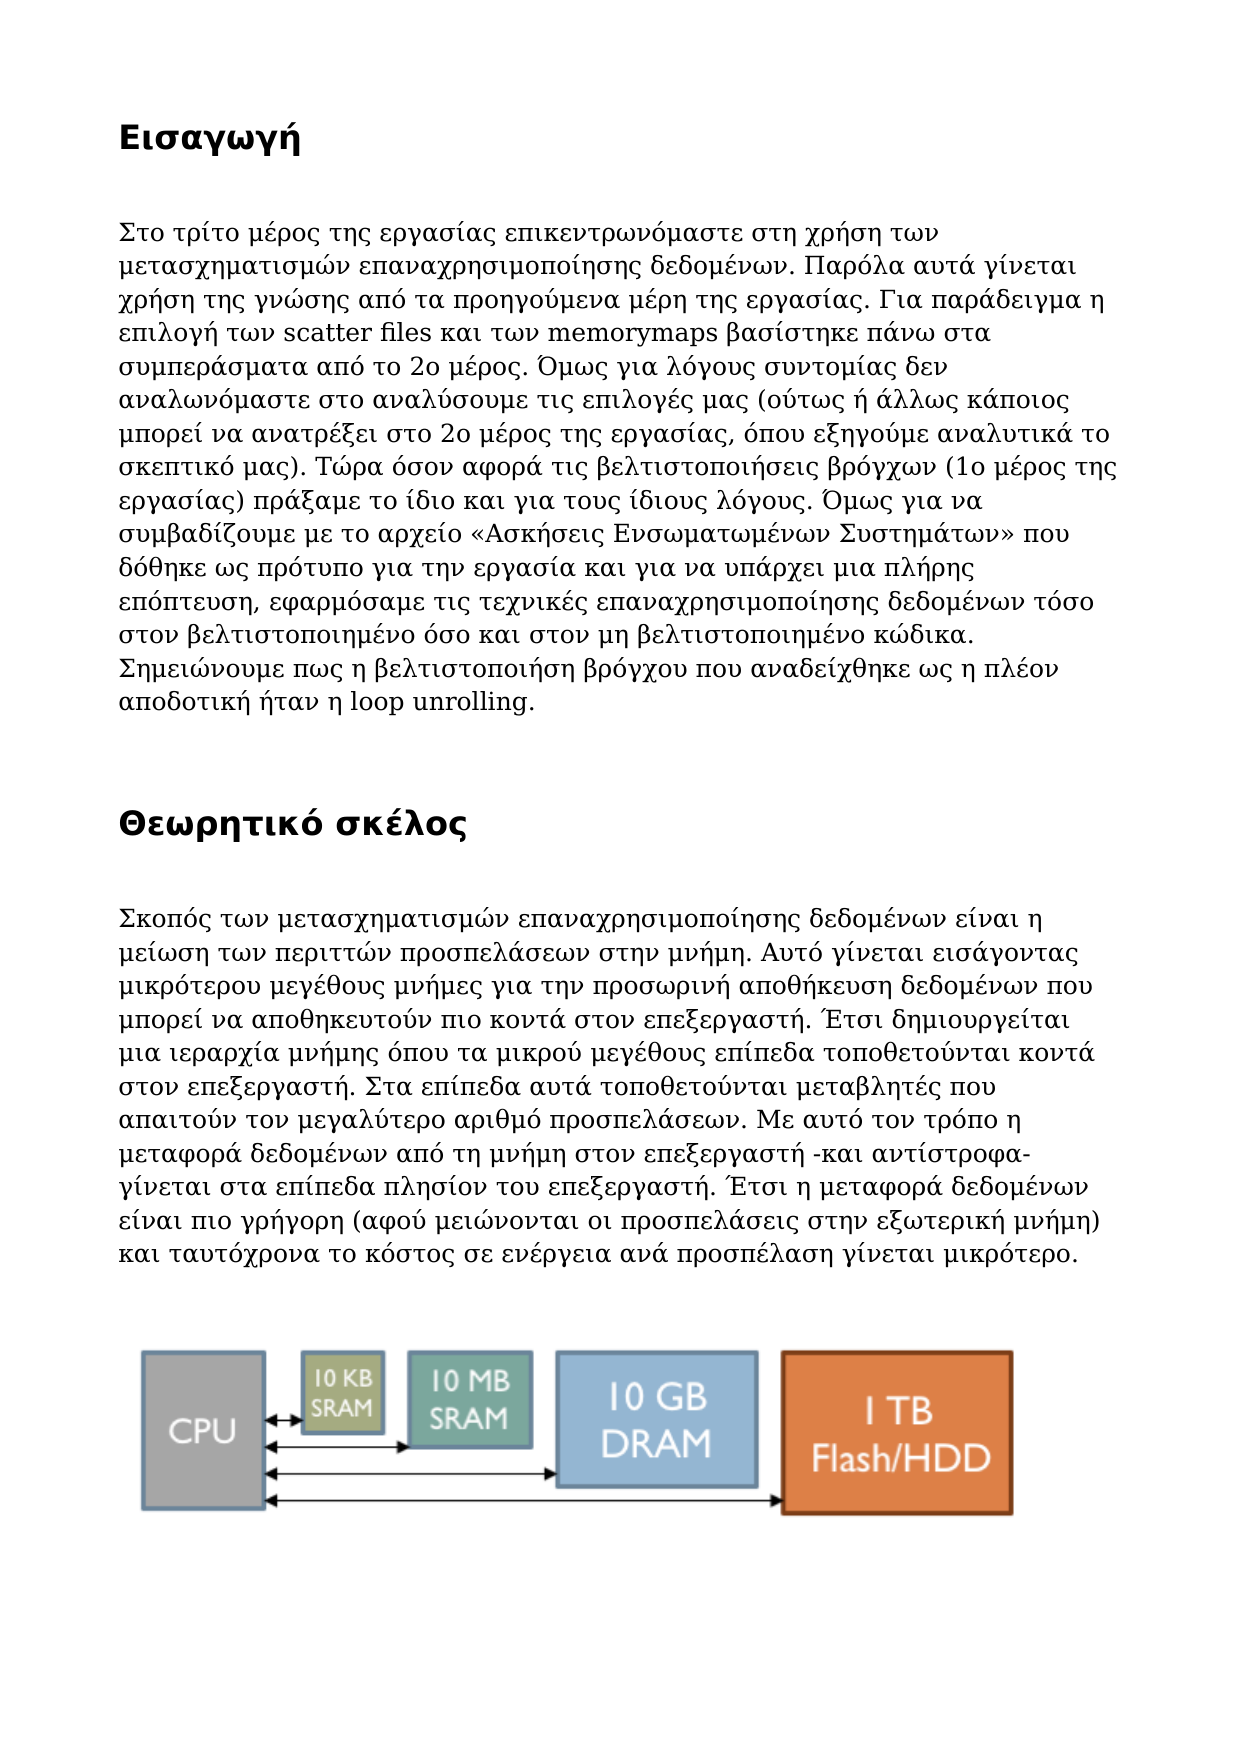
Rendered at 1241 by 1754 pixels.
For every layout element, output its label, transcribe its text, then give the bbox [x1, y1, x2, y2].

picture [118, 1335, 1031, 1541]
subtitle Εισαγωγή [118, 118, 1122, 157]
subtitle Θεωρητικό σκέλος [118, 804, 1122, 843]
text Σκοπός των μετασχηματισμών επαναχρησιμοποίησης δεδομένων είναι η μείωση των περιττών προσπελάσεων στην μνήμη. Αυτό γίνεται εισάγοντας μικρότερου μεγέθους μνήμες για την προσωρινή αποθήκευση δεδομένων που μπορεί να αποθηκευτούν πιο κοντά στον επεξεργαστή. Έτσι δημιουργείται μια ιεραρχία μνήμης όπου τα μικρού μεγέθους επίπεδα τοποθετούνται κοντά στον επεξεργαστή. Στα επίπεδα αυτά τοποθετούνται μεταβλητές που απαιτούν τον μεγαλύτερο αριθμό προσπελάσεων. Με αυτό τον τρόπο η μεταφορά δεδομένων από τη μνήμη στον επεξεργαστή -και αντίστροφα- γίνεται στα επίπεδα πλησίον του επεξεργαστή. Έτσι η μεταφορά δεδομένων είναι πιο γρήγορη (αφού μειώνονται οι προσπελάσεις στην εξωτερική μνήμη) και ταυτόχρονα το κόστος σε ενέργεια ανά προσπέλαση γίνεται μικρότερο. [118, 904, 1122, 1269]
text Στο τρίτο μέρος της εργασίας επικεντρωνόμαστε στη χρήση των μετασχηματισμών επαναχρησιμοποίησης δεδομένων. Παρόλα αυτά γίνεται χρήση της γνώσης από τα προηγούμενα μέρη της εργασίας. Για παράδειγμα η επιλογή των scatter files και των memorymaps βασίστηκε πάνω στα συμπεράσματα από το 2ο μέρος. Όμως για λόγους συντομίας δεν αναλωνόμαστε στο αναλύσουμε τις επιλογές μας (ούτως ή άλλως κάποιος μπορεί να ανατρέξει στο 2ο μέρος της εργασίας, όπου εξηγούμε αναλυτικά το σκεπτικό μας). Τώρα όσον αφορά τις βελτιστοποιήσεις βρόγχων (1ο μέρος της εργασίας) πράξαμε το ίδιο και για τους ίδιους λόγους. Όμως για να συμβαδίζουμε με το αρχείο «Ασκήσεις Ενσωματωμένων Συστημάτων» που δόθηκε ως πρότυπο για την εργασία και για να υπάρχει μια πλήρης επόπτευση, εφαρμόσαμε τις τεχνικές επαναχρησιμοποίησης δεδομένων τόσο στον βελτιστοποιημένο όσο και στον μη βελτιστοποιημένο κώδικα. Σημειώνουμε πως η βελτιστοποιήση βρόγχου που αναδείχθηκε ως η πλέον αποδοτική ήταν η loop unrolling. [118, 218, 1122, 717]
